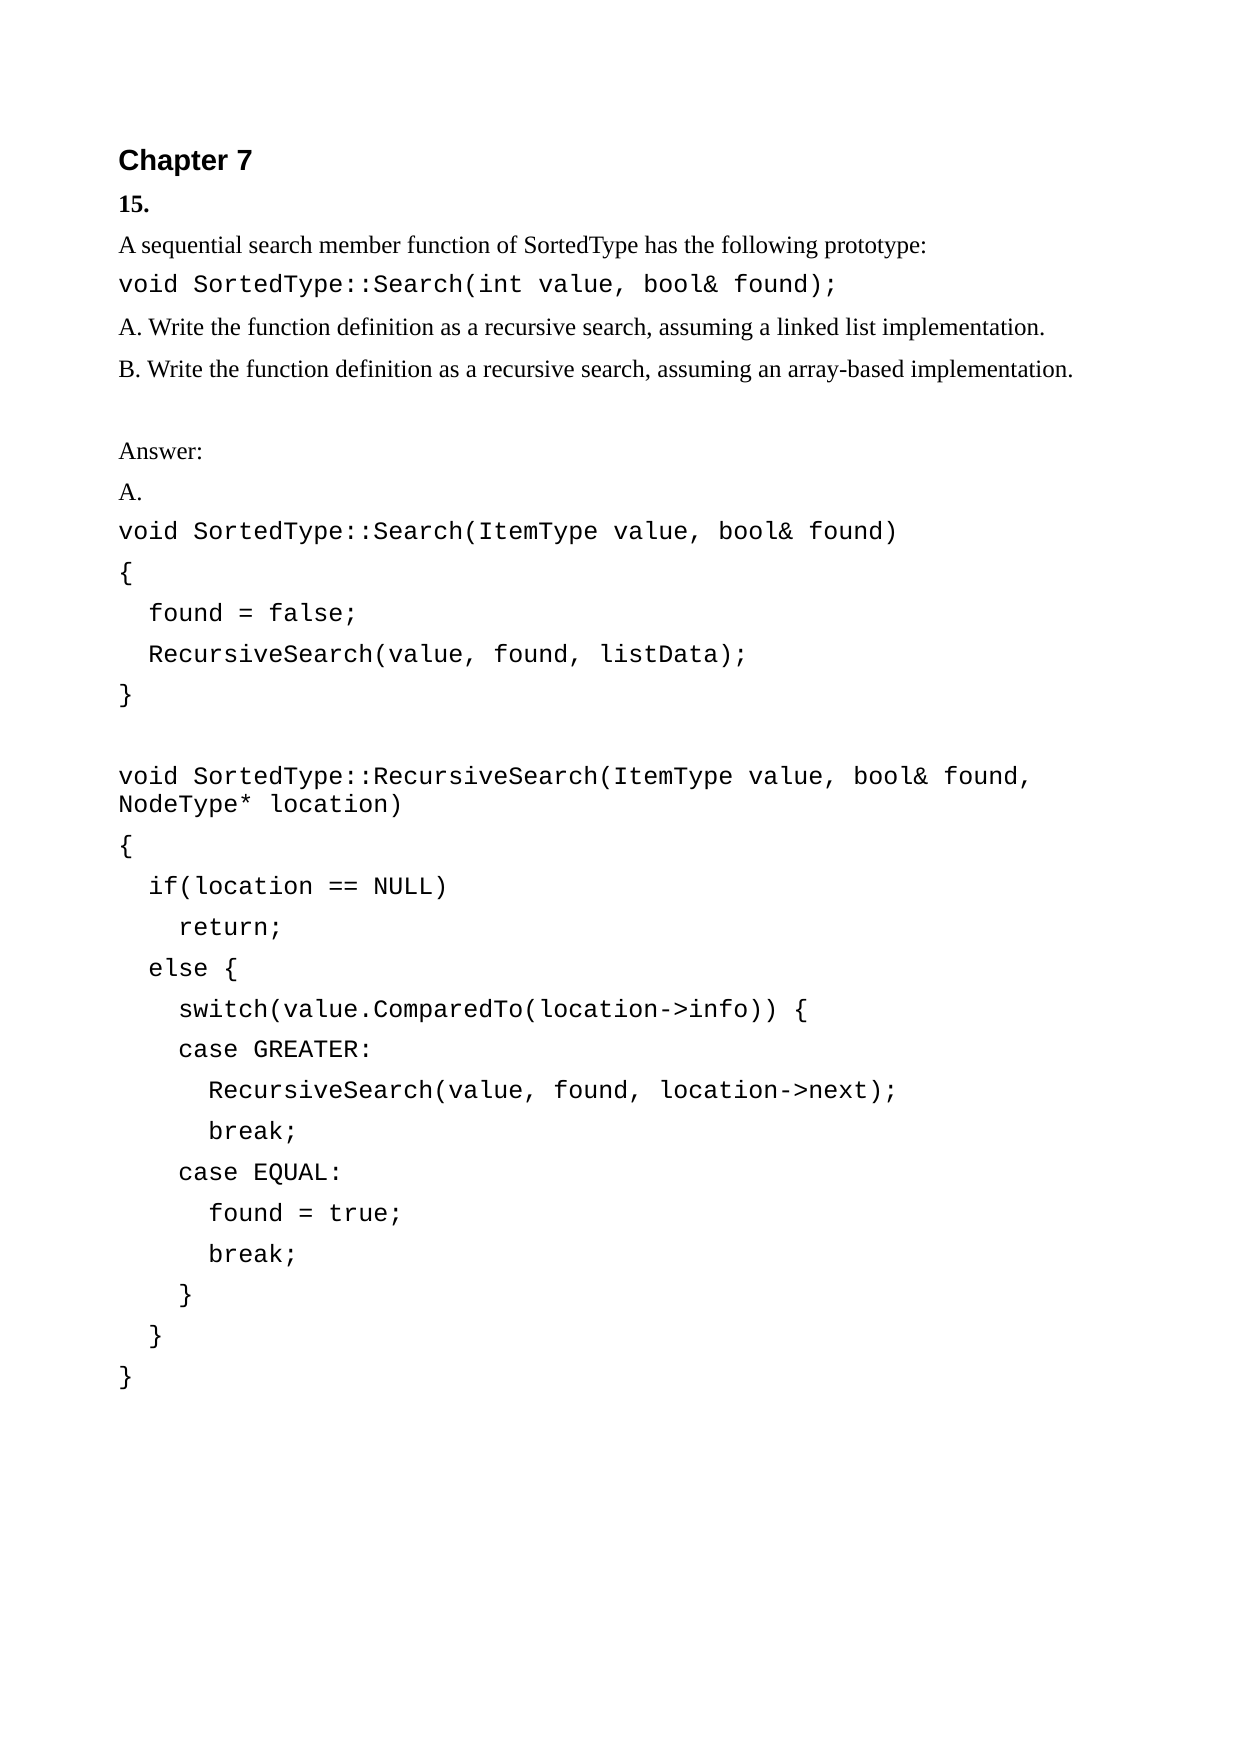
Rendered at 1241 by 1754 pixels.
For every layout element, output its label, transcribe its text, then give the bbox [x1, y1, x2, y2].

text case EQUAL: [118, 1159, 1122, 1188]
text { [118, 559, 1122, 588]
text A. [118, 477, 1122, 506]
text if(location == NULL) [118, 874, 1122, 902]
text A. Write the function definition as a recursive search, assuming a linked list implementation. [118, 312, 1122, 341]
text void SortedType::Search(ItemType value, bool& found) [118, 519, 1122, 547]
text void SortedType::Search(int value, bool& found); [118, 272, 1122, 300]
text break; [118, 1119, 1122, 1147]
text return; [118, 914, 1122, 943]
text } [118, 1323, 1122, 1351]
text else { [118, 955, 1122, 984]
text void SortedType::RecursiveSearch(ItemType value, bool& found, NodeType* location) [118, 764, 1122, 820]
text } [118, 1282, 1122, 1310]
text Answer: [118, 436, 1122, 465]
text found = false; [118, 600, 1122, 629]
text B. Write the function definition as a recursive search, assuming an array-based implementation. [118, 354, 1122, 382]
text RecursiveSearch(value, found, listData); [118, 641, 1122, 669]
text } [118, 682, 1122, 710]
text } [118, 1364, 1122, 1392]
text A sequential search member function of SortedType has the following prototype: [118, 230, 1122, 259]
subtitle Chapter 7 [118, 143, 1122, 177]
text RecursiveSearch(value, found, location->next); [118, 1078, 1122, 1106]
text { [118, 833, 1122, 861]
text switch(value.ComparedTo(location->info)) { [118, 996, 1122, 1024]
text found = true; [118, 1200, 1122, 1229]
text break; [118, 1241, 1122, 1269]
text 15. [118, 189, 1122, 218]
text case GREATER: [118, 1037, 1122, 1065]
